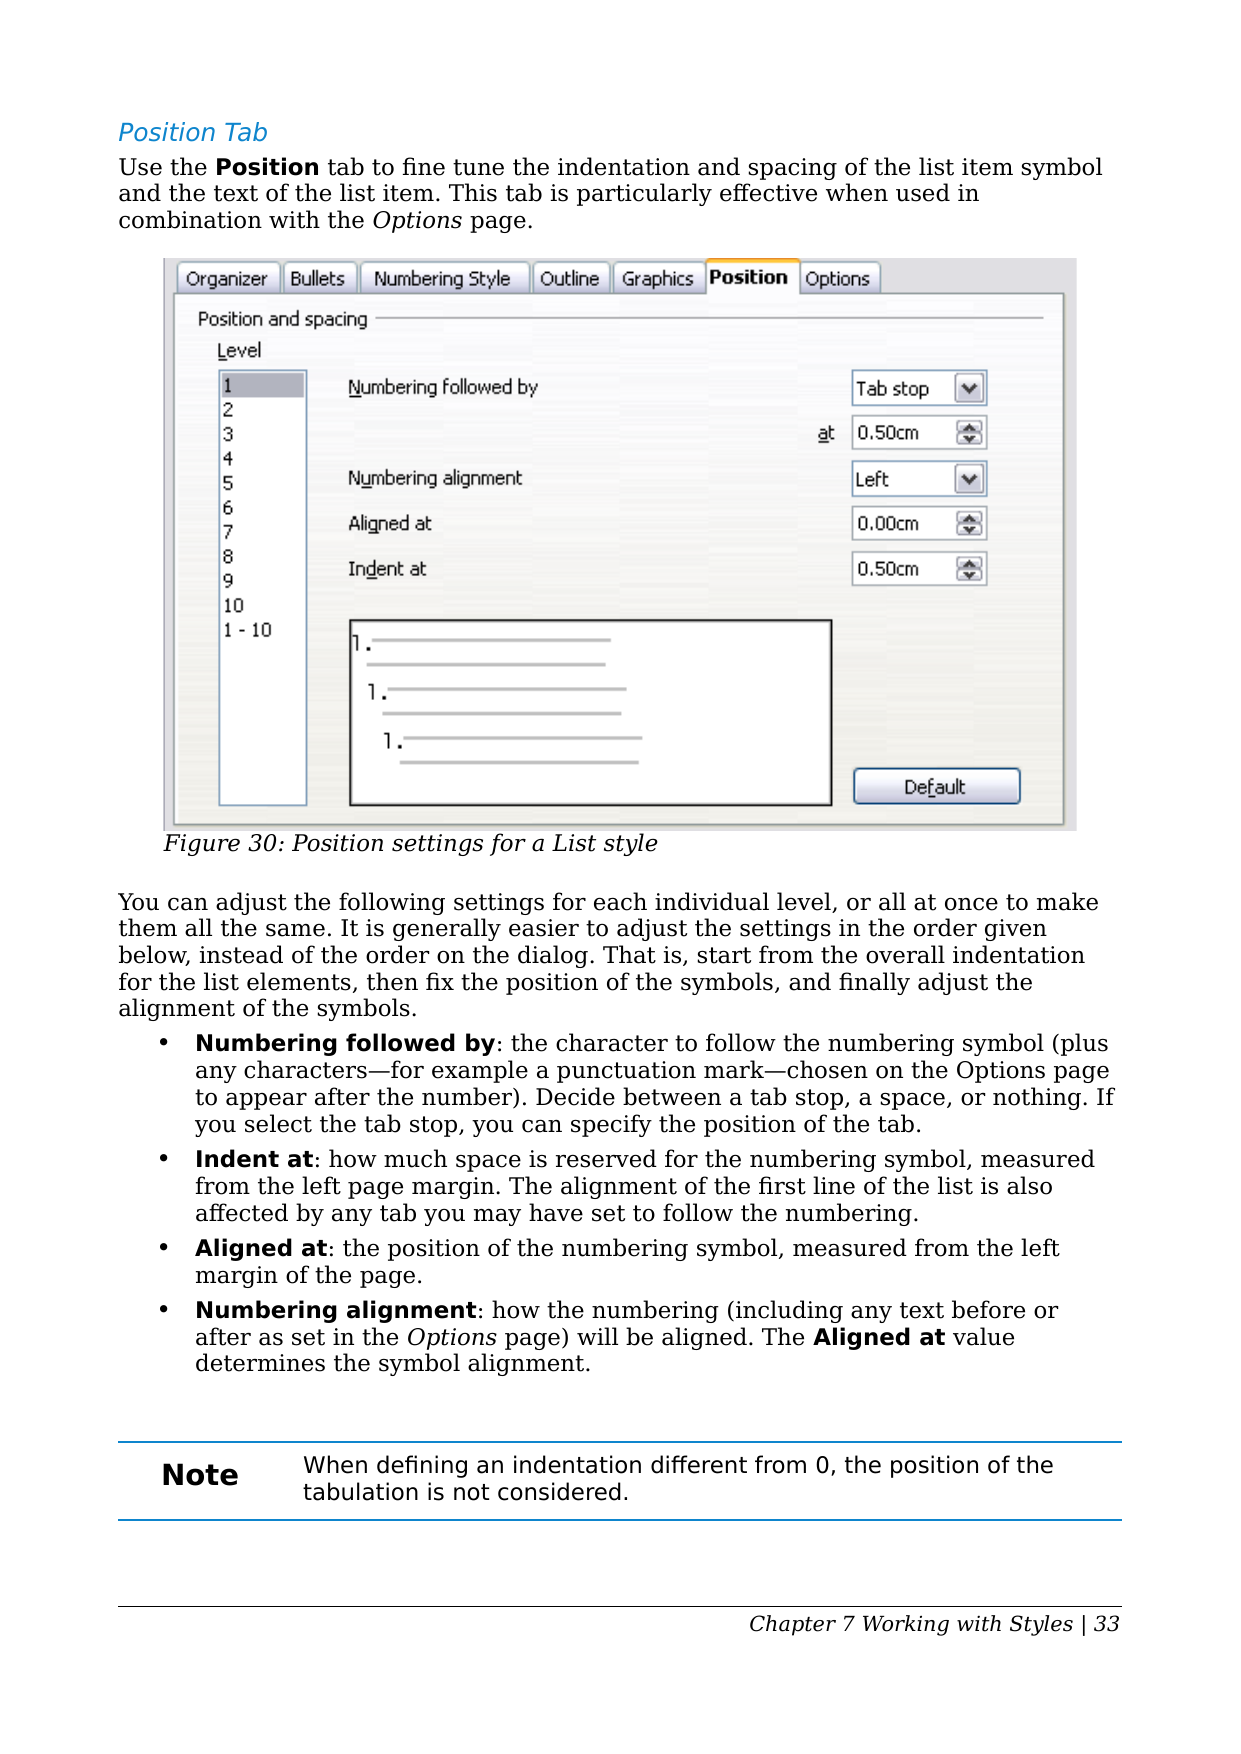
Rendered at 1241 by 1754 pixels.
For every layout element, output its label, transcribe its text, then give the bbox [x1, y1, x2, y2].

list Indent at: how much space is reserved for the numbering symbol, measured from the left page margin. The alignment of the first line of the list is also affected by any tab you may have set to follow the numbering. [156, 1144, 1122, 1226]
list Aligned at: the position of the numbering symbol, measured from the left margin of the page. [156, 1233, 1122, 1288]
list Numbering alignment: how the numbering (including any text before or after as set in the Options page) will be aligned. The Aligned at value determines the symbol alignment. [156, 1295, 1122, 1377]
subtitle Position Tab [118, 118, 1122, 147]
list Numbering followed by: the character to follow the numbering symbol (plus any characters—for example a punctuation mark—chosen on the Options page to appear after the number). Decide between a tab stop, a space, or nothing. If you select the tab stop, you can specify the position of the tab. [156, 1028, 1122, 1138]
table_header When defining an indentation different from 0, the position of the tabulation is not considered. [281, 1443, 1122, 1518]
table_header Note [118, 1443, 281, 1518]
picture [163, 258, 1077, 831]
list You can adjust the following settings for each individual level, or all at once to make them all the same. It is generally easier to adjust the settings in the order given below, instead of the order on the dialog. That is, start from the overall indentation for the list elements, then fix the position of the symbols, and finally adjust the alignment of the symbols. [118, 889, 1122, 1022]
text Use the Position tab to fine tune the indentation and spacing of the list item symbol and the text of the list item. This tab is particularly effective when used in combination with the Options page. [118, 154, 1122, 234]
text Figure 30: Position settings for a List style [164, 831, 1077, 857]
